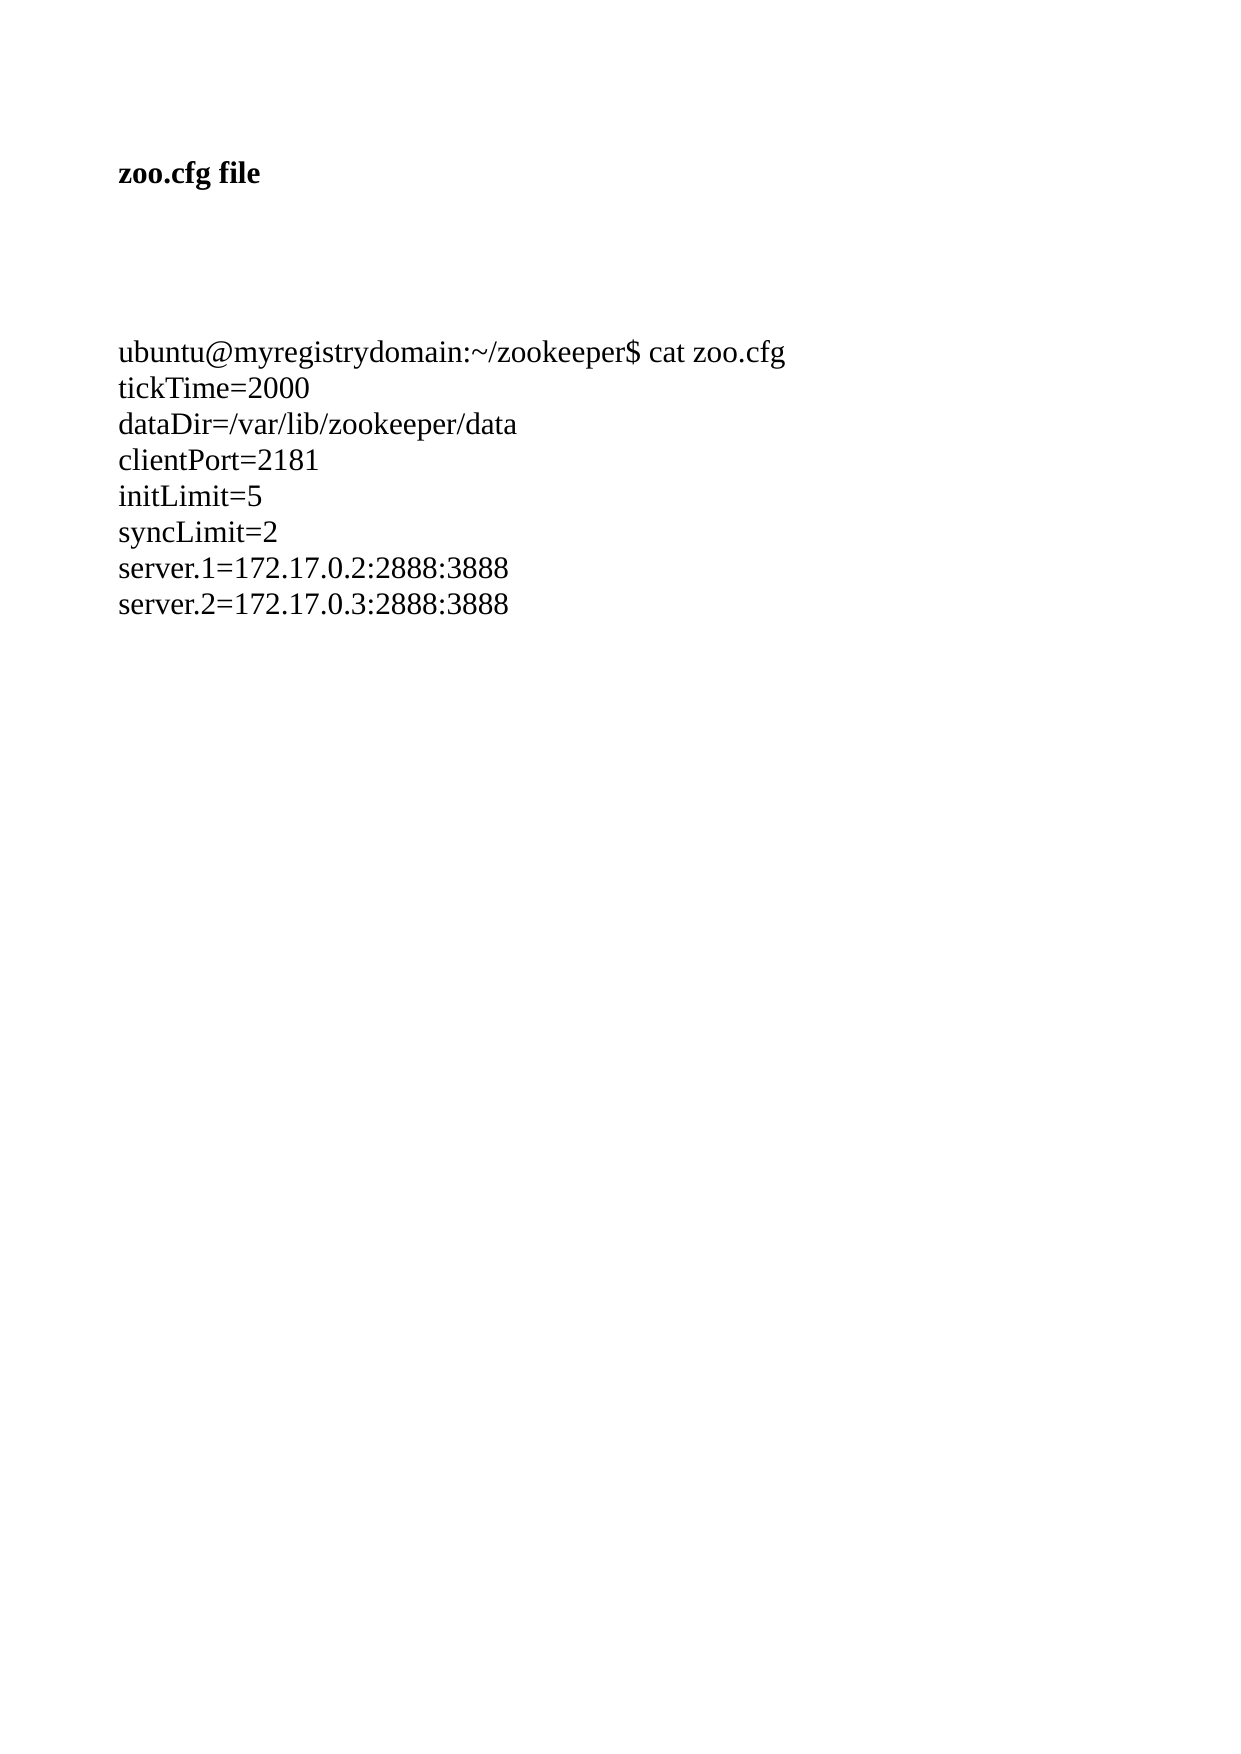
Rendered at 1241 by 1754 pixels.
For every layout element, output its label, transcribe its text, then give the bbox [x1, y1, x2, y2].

text server.2=172.17.0.3:2888:3888 [118, 585, 1122, 621]
text dataDir=/var/lib/zookeeper/data [118, 406, 1122, 442]
text tickTime=2000 [118, 370, 1122, 406]
text initLimit=5 [118, 477, 1122, 513]
text syncLimit=2 [118, 513, 1122, 549]
text server.1=172.17.0.2:2888:3888 [118, 549, 1122, 585]
text zoo.cfg file [118, 154, 1122, 190]
text ubuntu@myregistrydomain:~/zookeeper$ cat zoo.cfg [118, 334, 1122, 370]
text clientPort=2181 [118, 442, 1122, 477]
